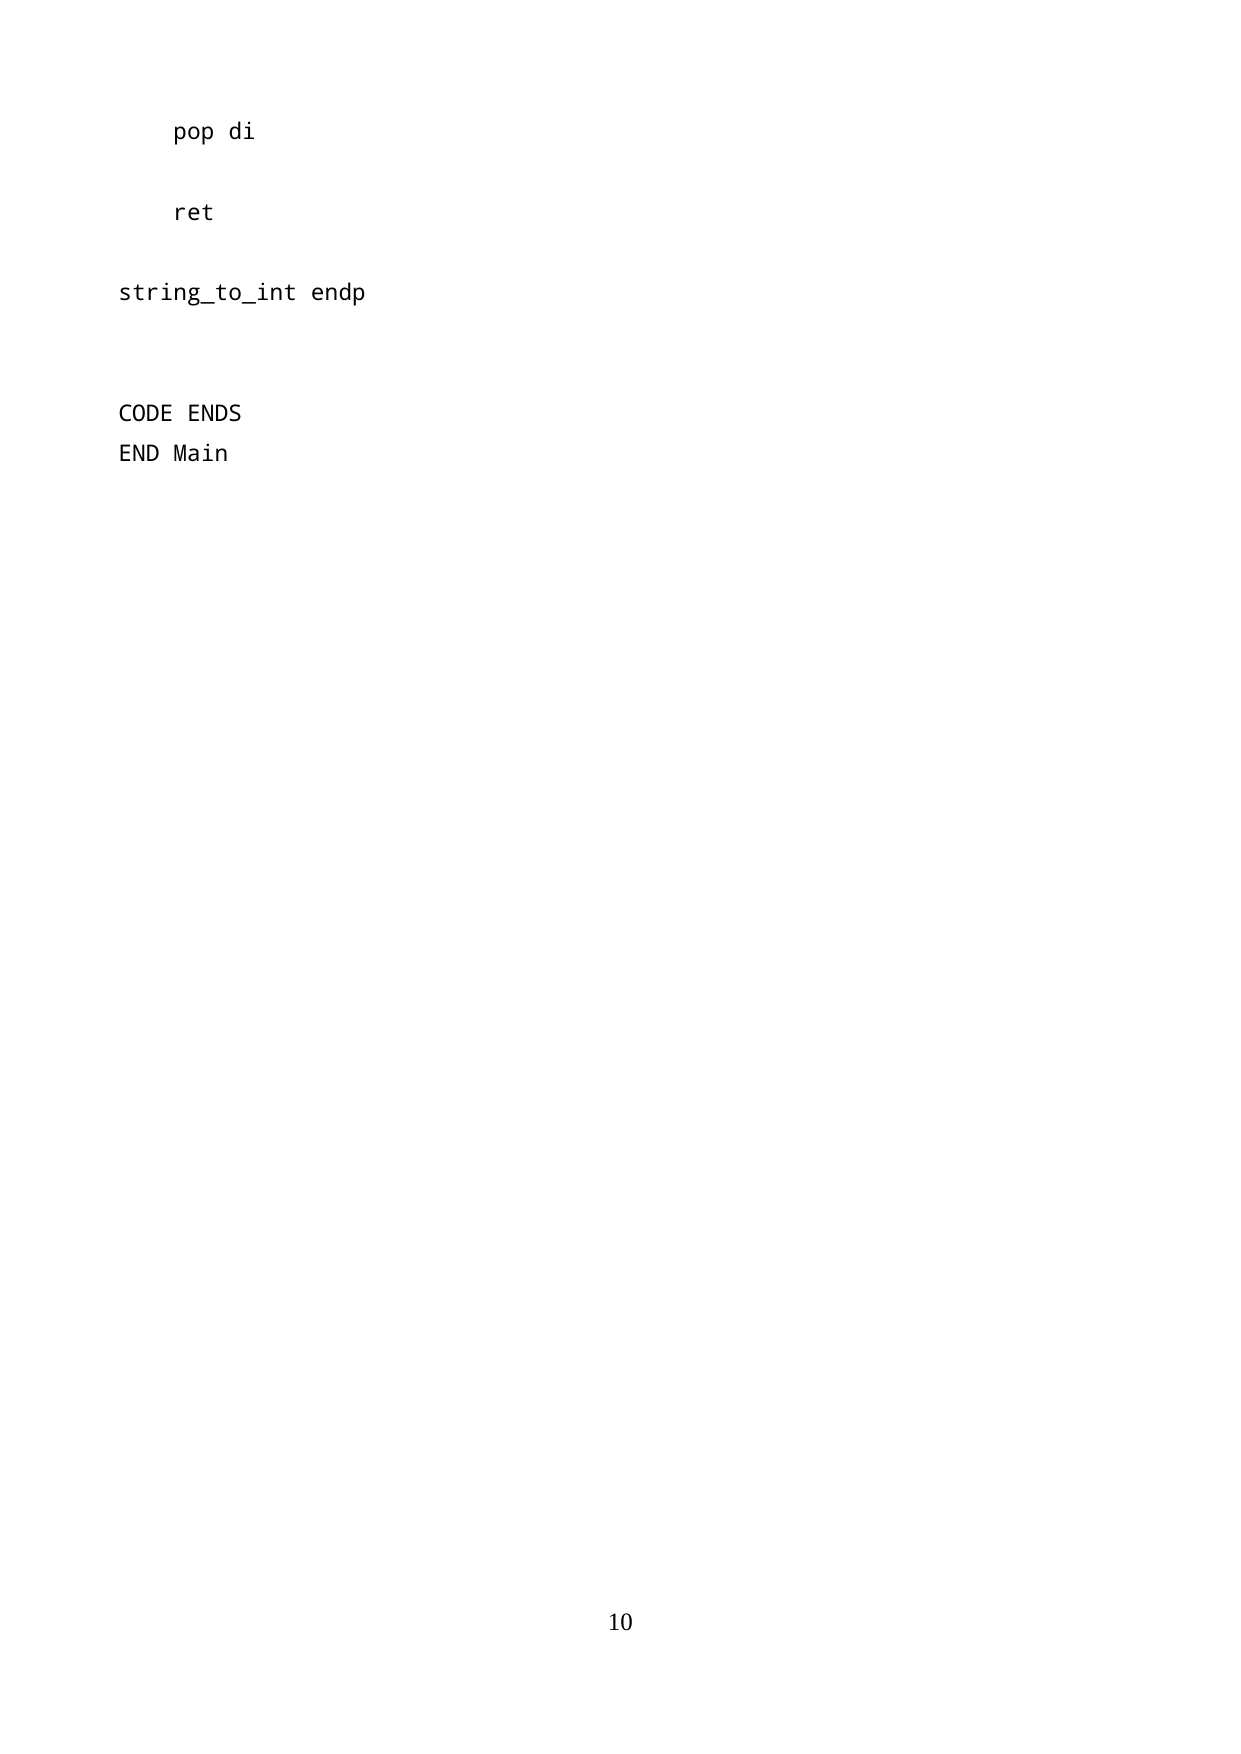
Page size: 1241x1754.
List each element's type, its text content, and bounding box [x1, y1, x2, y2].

text string_to_int endp [118, 279, 1122, 306]
text pop di [118, 118, 1122, 145]
text ret [118, 199, 1122, 226]
text END Main [118, 441, 1122, 467]
text CODE ENDS [118, 400, 1122, 427]
